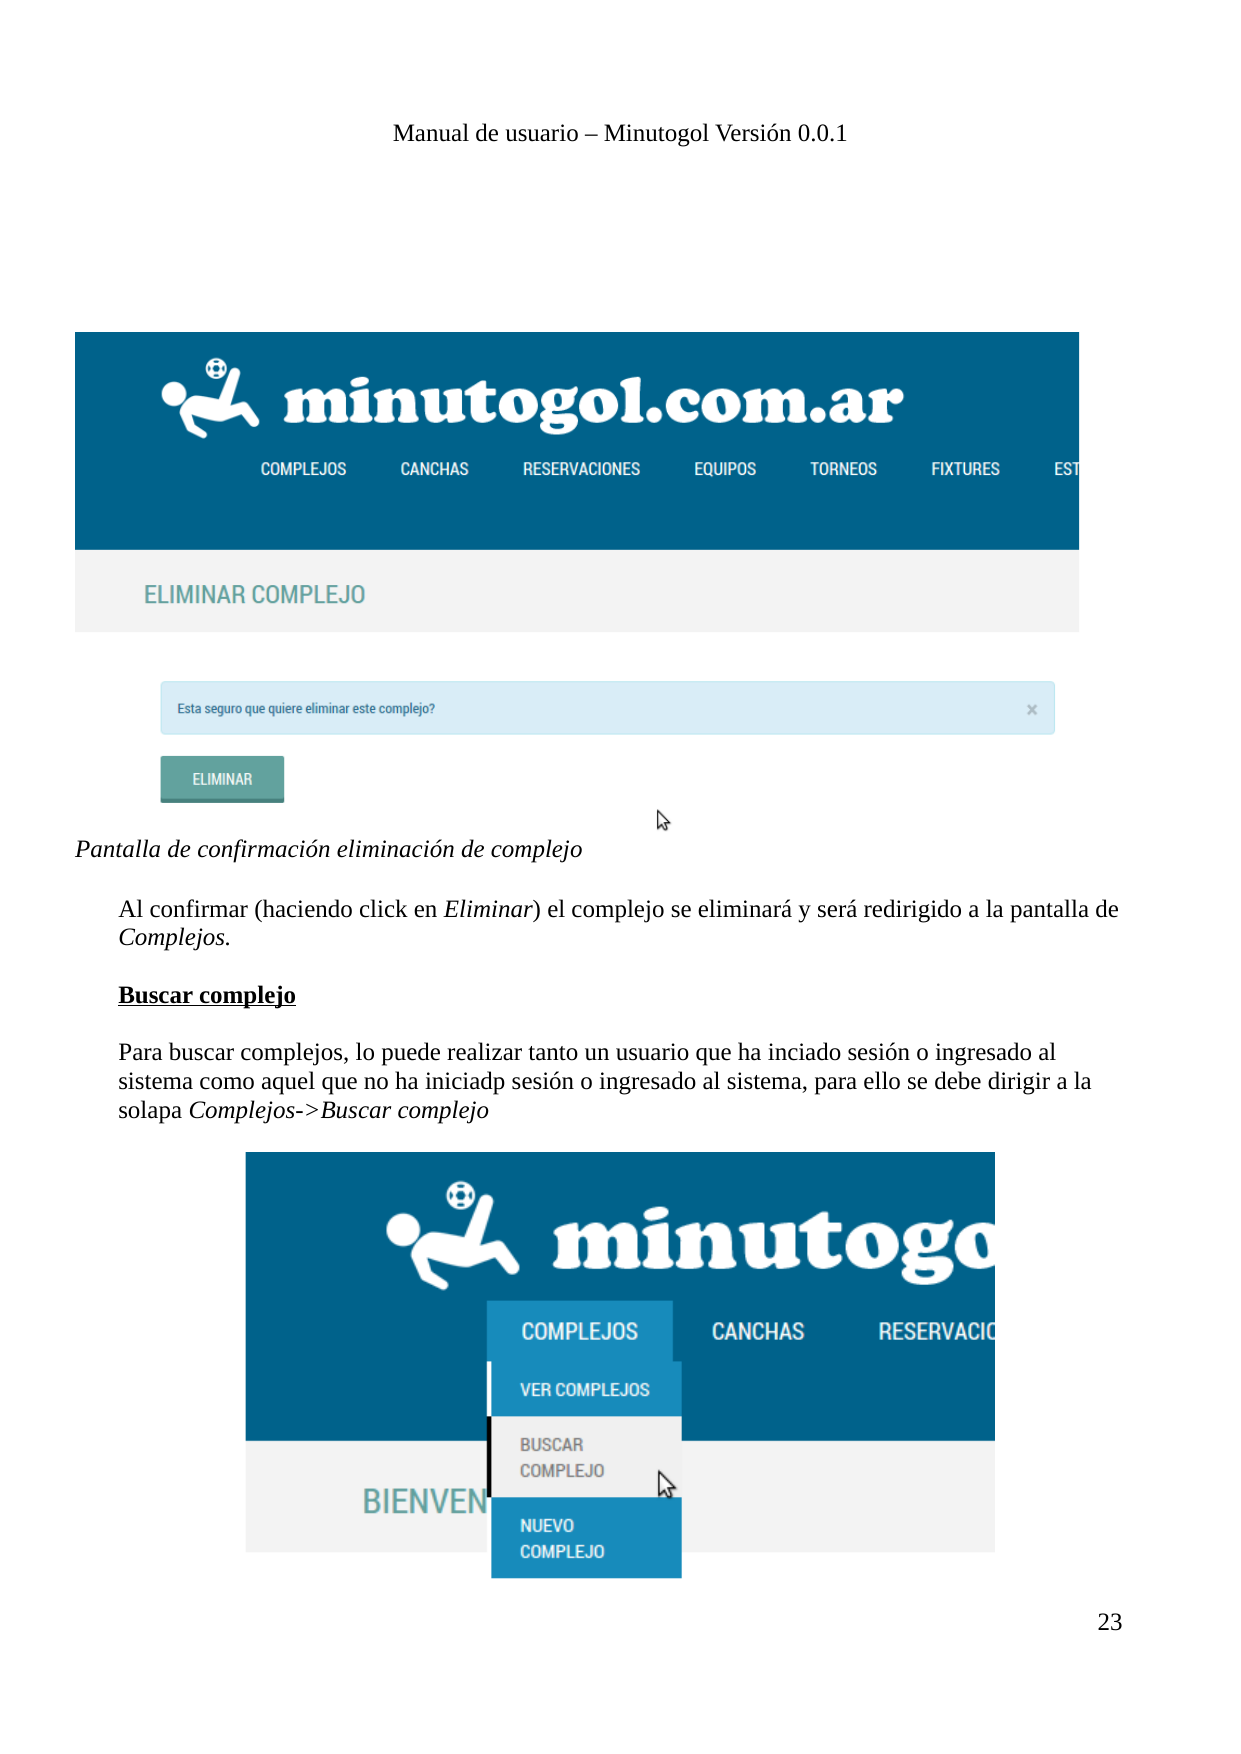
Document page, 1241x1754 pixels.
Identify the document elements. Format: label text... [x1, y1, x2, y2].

picture [955, 1223, 995, 1269]
picture [524, 463, 540, 475]
text Al confirmar (haciendo click en Eliminar) el complejo se eliminará y será redirigido a la pantalla de Complejos. [118, 894, 1122, 951]
picture [351, 377, 368, 387]
picture [729, 463, 755, 475]
picture [405, 463, 468, 475]
picture [880, 1323, 954, 1339]
picture [902, 1220, 953, 1284]
picture [206, 358, 226, 378]
picture [402, 463, 409, 473]
picture [1056, 463, 1063, 475]
picture [946, 463, 991, 475]
picture [846, 1223, 898, 1269]
text Buscar complejo [118, 980, 1122, 1009]
picture [311, 463, 318, 475]
text Pantalla de confirmación eliminación de complejo [75, 333, 1165, 863]
picture [465, 381, 496, 422]
picture [739, 1223, 800, 1269]
picture [868, 389, 904, 422]
picture [811, 407, 826, 422]
picture [820, 463, 848, 475]
picture [702, 389, 740, 422]
picture [245, 1302, 995, 1616]
picture [262, 463, 291, 475]
picture [580, 463, 631, 475]
picture [955, 1323, 995, 1339]
picture [933, 463, 943, 474]
picture [446, 1181, 475, 1209]
picture [162, 368, 259, 438]
picture [621, 377, 643, 422]
picture [743, 389, 807, 422]
picture [542, 463, 578, 475]
picture [713, 1323, 804, 1339]
picture [553, 1223, 736, 1269]
picture [294, 463, 309, 475]
picture [632, 463, 639, 473]
picture [421, 389, 465, 422]
picture [812, 463, 819, 474]
picture [1064, 463, 1080, 474]
picture [374, 389, 418, 422]
picture [541, 387, 577, 434]
picture [580, 389, 618, 422]
picture [644, 1207, 668, 1221]
picture [799, 1211, 842, 1269]
picture [75, 550, 1080, 835]
picture [284, 389, 372, 422]
picture [320, 463, 345, 475]
picture [830, 389, 866, 422]
picture [499, 389, 537, 422]
picture [387, 1194, 519, 1290]
picture [851, 463, 876, 475]
picture [992, 468, 999, 475]
text Para buscar complejos, lo puede realizar tanto un usuario que ha inciado sesión o ingresado al sistema como aquel que no ha iniciadp sesión o ingresado al sistema, para ello se debe dirigir a la solapa Complejos->Buscar complejo [118, 1037, 1122, 1124]
picture [666, 389, 700, 422]
picture [696, 463, 726, 476]
picture [647, 407, 662, 422]
